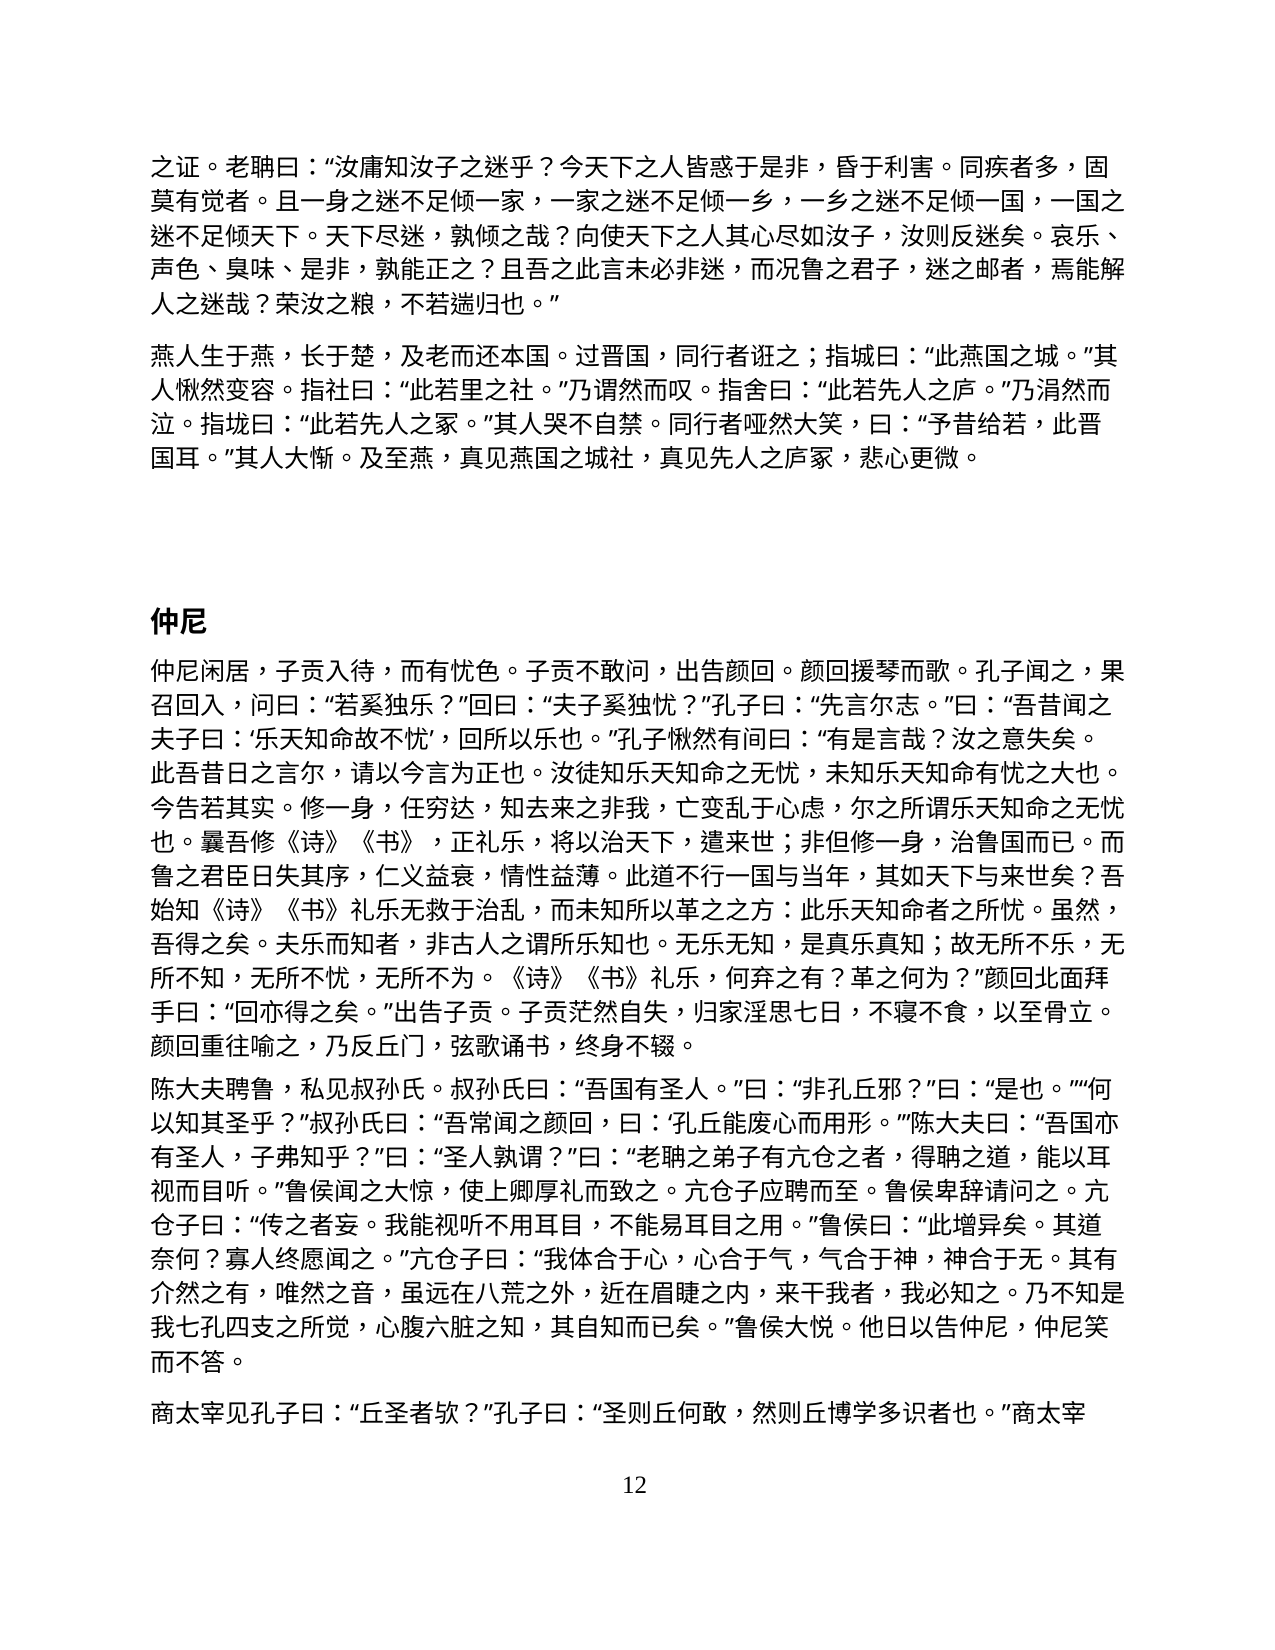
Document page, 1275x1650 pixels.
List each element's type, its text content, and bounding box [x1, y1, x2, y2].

text 之证。老聃曰：“汝庸知汝子之迷乎？今天下之人皆惑于是非，昏于利害。同疾者多，固莫有觉者。且一身之迷不足倾一家，一家之迷不足倾一乡，一乡之迷不足倾一国，一国之迷不足倾天下。天下尽迷，孰倾之哉？向使天下之人其心尽如汝子，汝则反迷矣。哀乐、声色、臭味、是非，孰能正之？且吾之此言未必非迷，而况鲁之君子，迷之邮者，焉能解人之迷哉？荣汝之粮，不若遄归也。” [150, 150, 1125, 320]
text 仲尼闲居，子贡入待，而有忧色。子贡不敢问，出告颜回。颜回援琴而歌。孔子闻之，果召回入，问曰：“若奚独乐？”回曰：“夫子奚独忧？”孔子曰：“先言尔志。”曰：“吾昔闻之夫子曰：‘乐天知命故不忧’，回所以乐也。”孔子愀然有间曰：“有是言哉？汝之意失矣。此吾昔日之言尔，请以今言为正也。汝徒知乐天知命之无忧，未知乐天知命有忧之大也。今告若其实。修一身，任穷达，知去来之非我，亡变乱于心虑，尔之所谓乐天知命之无忧也。曩吾修《诗》《书》，正礼乐，将以治天下，遣来世；非但修一身，治鲁国而已。而鲁之君臣日失其序，仁义益衰，情性益薄。此道不行一国与当年，其如天下与来世矣？吾始知《诗》《书》礼乐无救于治乱，而未知所以革之之方：此乐天知命者之所忧。虽然，吾得之矣。夫乐而知者，非古人之谓所乐知也。无乐无知，是真乐真知；故无所不乐，无所不知，无所不忧，无所不为。《诗》《书》礼乐，何弃之有？革之何为？”颜回北面拜手曰：“回亦得之矣。”出告子贡。子贡茫然自失，归家淫思七日，不寝不食，以至骨立。颜回重往喻之，乃反丘门，弦歌诵书，终身不辍。 [150, 654, 1125, 1063]
subtitle 仲尼 [150, 602, 1125, 641]
text 商太宰见孔子曰：“丘圣者欤？”孔子曰：“圣则丘何敢，然则丘博学多识者也。”商太宰 [150, 1396, 1125, 1430]
text 燕人生于燕，长于楚，及老而还本国。过晋国，同行者诳之；指城曰：“此燕国之城。”其人愀然变容。指社曰：“此若里之社。”乃谓然而叹。指舍曰：“此若先人之庐。”乃涓然而泣。指垅曰：“此若先人之冢。”其人哭不自禁。同行者哑然大笑，曰：“予昔给若，此晋国耳。”其人大惭。及至燕，真见燕国之城社，真见先人之庐冢，悲心更微。 [150, 338, 1125, 474]
text 陈大夫聘鲁，私见叔孙氏。叔孙氏曰：“吾国有圣人。”曰：“非孔丘邪？”曰：“是也。”“何以知其圣乎？”叔孙氏曰：“吾常闻之颜回，曰：‘孔丘能废心而用形。’”陈大夫曰：“吾国亦有圣人，子弗知乎？”曰：“圣人孰谓？”曰：“老聃之弟子有亢仓之者，得聃之道，能以耳视而目听。”鲁侯闻之大惊，使上卿厚礼而致之。亢仓子应聘而至。鲁侯卑辞请问之。亢仓子曰：“传之者妄。我能视听不用耳目，不能易耳目之用。”鲁侯曰：“此增异矣。其道奈何？寡人终愿闻之。”亢仓子曰：“我体合于心，心合于气，气合于神，神合于无。其有介然之有，唯然之音，虽远在八荒之外，近在眉睫之内，来干我者，我必知之。乃不知是我七孔四支之所觉，心腹六脏之知，其自知而已矣。”鲁侯大悦。他日以告仲尼，仲尼笑而不答。 [150, 1072, 1125, 1378]
